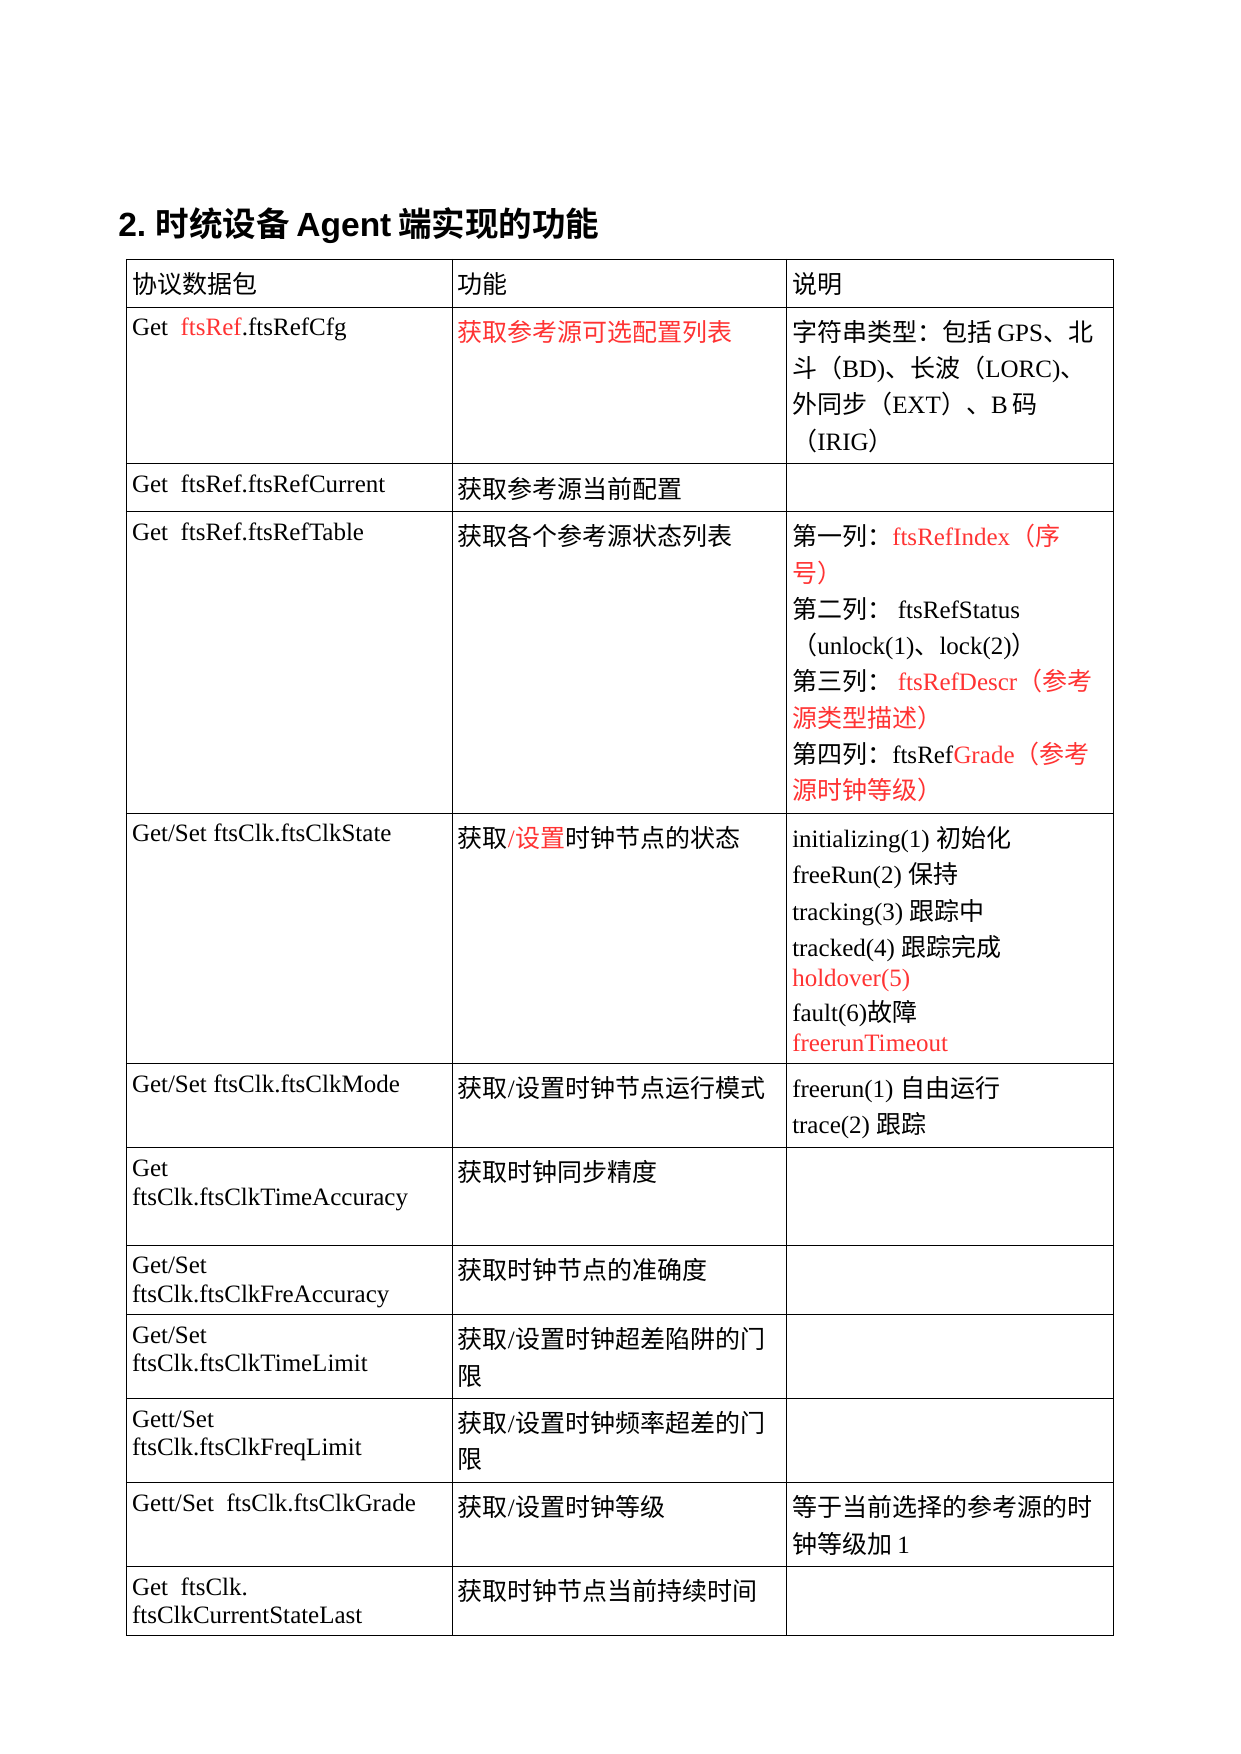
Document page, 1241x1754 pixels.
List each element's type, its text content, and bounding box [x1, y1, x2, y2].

table_cell 字符串类型：包括GPS、北斗（BD)、长波（LORC)、外同步（EXT）、B码（IRIG） [787, 308, 1113, 463]
table_cell 获取/设置时钟频率超差的门限 [453, 1399, 786, 1482]
table_cell 等于当前选择的参考源的时钟等级加1 [787, 1483, 1113, 1566]
table_cell [787, 1399, 1113, 1482]
subtitle 2. 时统设备Agent端实现的功能 [118, 201, 1122, 246]
table_cell Get/Set ftsClk.ftsClkTimeLimit [127, 1315, 452, 1398]
table_cell [787, 1315, 1113, 1398]
table_cell 获取/设置时钟等级 [453, 1483, 786, 1566]
table_cell [787, 464, 1113, 511]
table_cell Get ftsRef.ftsRefCfg [127, 308, 452, 463]
table_header 说明 [787, 260, 1113, 307]
table_cell Gett/Set ftsClk.ftsClkGrade [127, 1483, 452, 1566]
table_cell 获取参考源当前配置 [453, 464, 786, 511]
table_cell Get ftsRef.ftsRefTable [127, 512, 452, 813]
table_cell Get ftsClk.ftsClkTimeAccuracy [127, 1148, 452, 1245]
table_cell 获取时钟节点的准确度 [453, 1246, 786, 1314]
table_cell [787, 1567, 1113, 1635]
table_cell [787, 1148, 1113, 1245]
table_cell 获取各个参考源状态列表 [453, 512, 786, 813]
table_cell [787, 1246, 1113, 1314]
table_cell initializing(1) 初始化 freeRun(2) 保持 tracking(3) 跟踪中 tracked(4) 跟踪完成 holdover(5) fault(6)故障 freerunTimeout [787, 814, 1113, 1063]
table_cell Get ftsClk. ftsClkCurrentStateLast [127, 1567, 452, 1635]
table_cell Get/Set ftsClk.ftsClkFreAccuracy [127, 1246, 452, 1314]
table_header 功能 [453, 260, 786, 307]
table_cell Get/Set ftsClk.ftsClkState [127, 814, 452, 1063]
table_cell 第一列：ftsRefIndex（序号） 第二列： ftsRefStatus （unlock(1)、lock(2)） 第三列： ftsRefDescr（参考源类型描述） 第四列：ftsRefGrade（参考源时钟等级） [787, 512, 1113, 813]
table_cell 获取时钟节点当前持续时间 [453, 1567, 786, 1635]
table_cell Get/Set ftsClk.ftsClkMode [127, 1064, 452, 1147]
table_cell 获取/设置时钟超差陷阱的门限 [453, 1315, 786, 1398]
table_cell 获取/设置时钟节点的状态 [453, 814, 786, 1063]
table_cell Gett/Set ftsClk.ftsClkFreqLimit [127, 1399, 452, 1482]
table_header 协议数据包 [127, 260, 452, 307]
table_cell 获取/设置时钟节点运行模式 [453, 1064, 786, 1147]
table_cell Get ftsRef.ftsRefCurrent [127, 464, 452, 511]
table_cell freerun(1) 自由运行 trace(2) 跟踪 [787, 1064, 1113, 1147]
table_cell 获取时钟同步精度 [453, 1148, 786, 1245]
table_cell 获取参考源可选配置列表 [453, 308, 786, 463]
